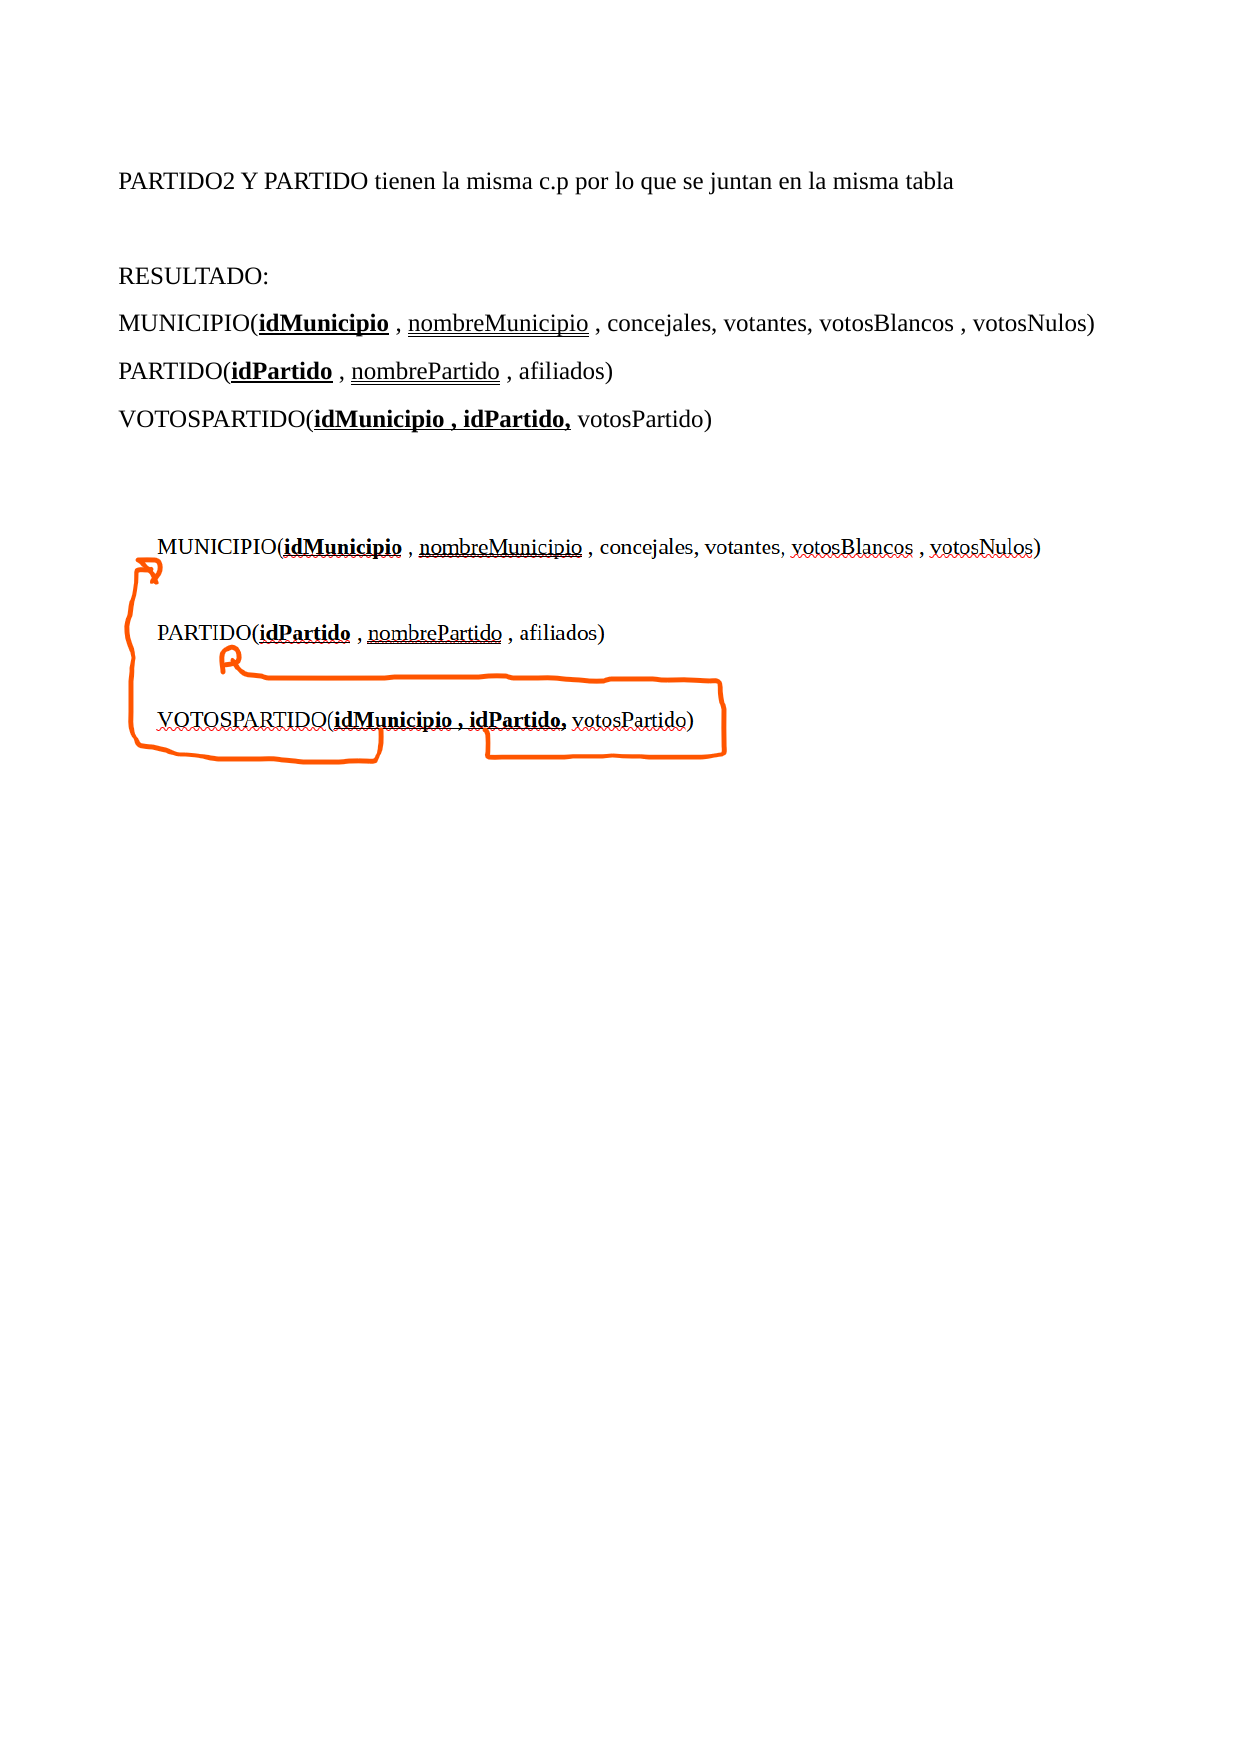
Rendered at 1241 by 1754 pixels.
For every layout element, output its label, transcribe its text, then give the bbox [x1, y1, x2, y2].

text VOTOSPARTIDO(idMunicipio , idPartido, votosPartido) [118, 404, 1122, 432]
picture [118, 498, 1123, 806]
text RESULTADO: [118, 261, 1122, 290]
text PARTIDO2 Y PARTIDO tienen la misma c.p por lo que se juntan en la misma tabla [118, 166, 1122, 194]
text PARTIDO(idPartido , nombrePartido , afiliados) [118, 356, 1122, 385]
text MUNICIPIO(idMunicipio , nombreMunicipio , concejales, votantes, votosBlancos , votosNulos) [118, 308, 1122, 337]
